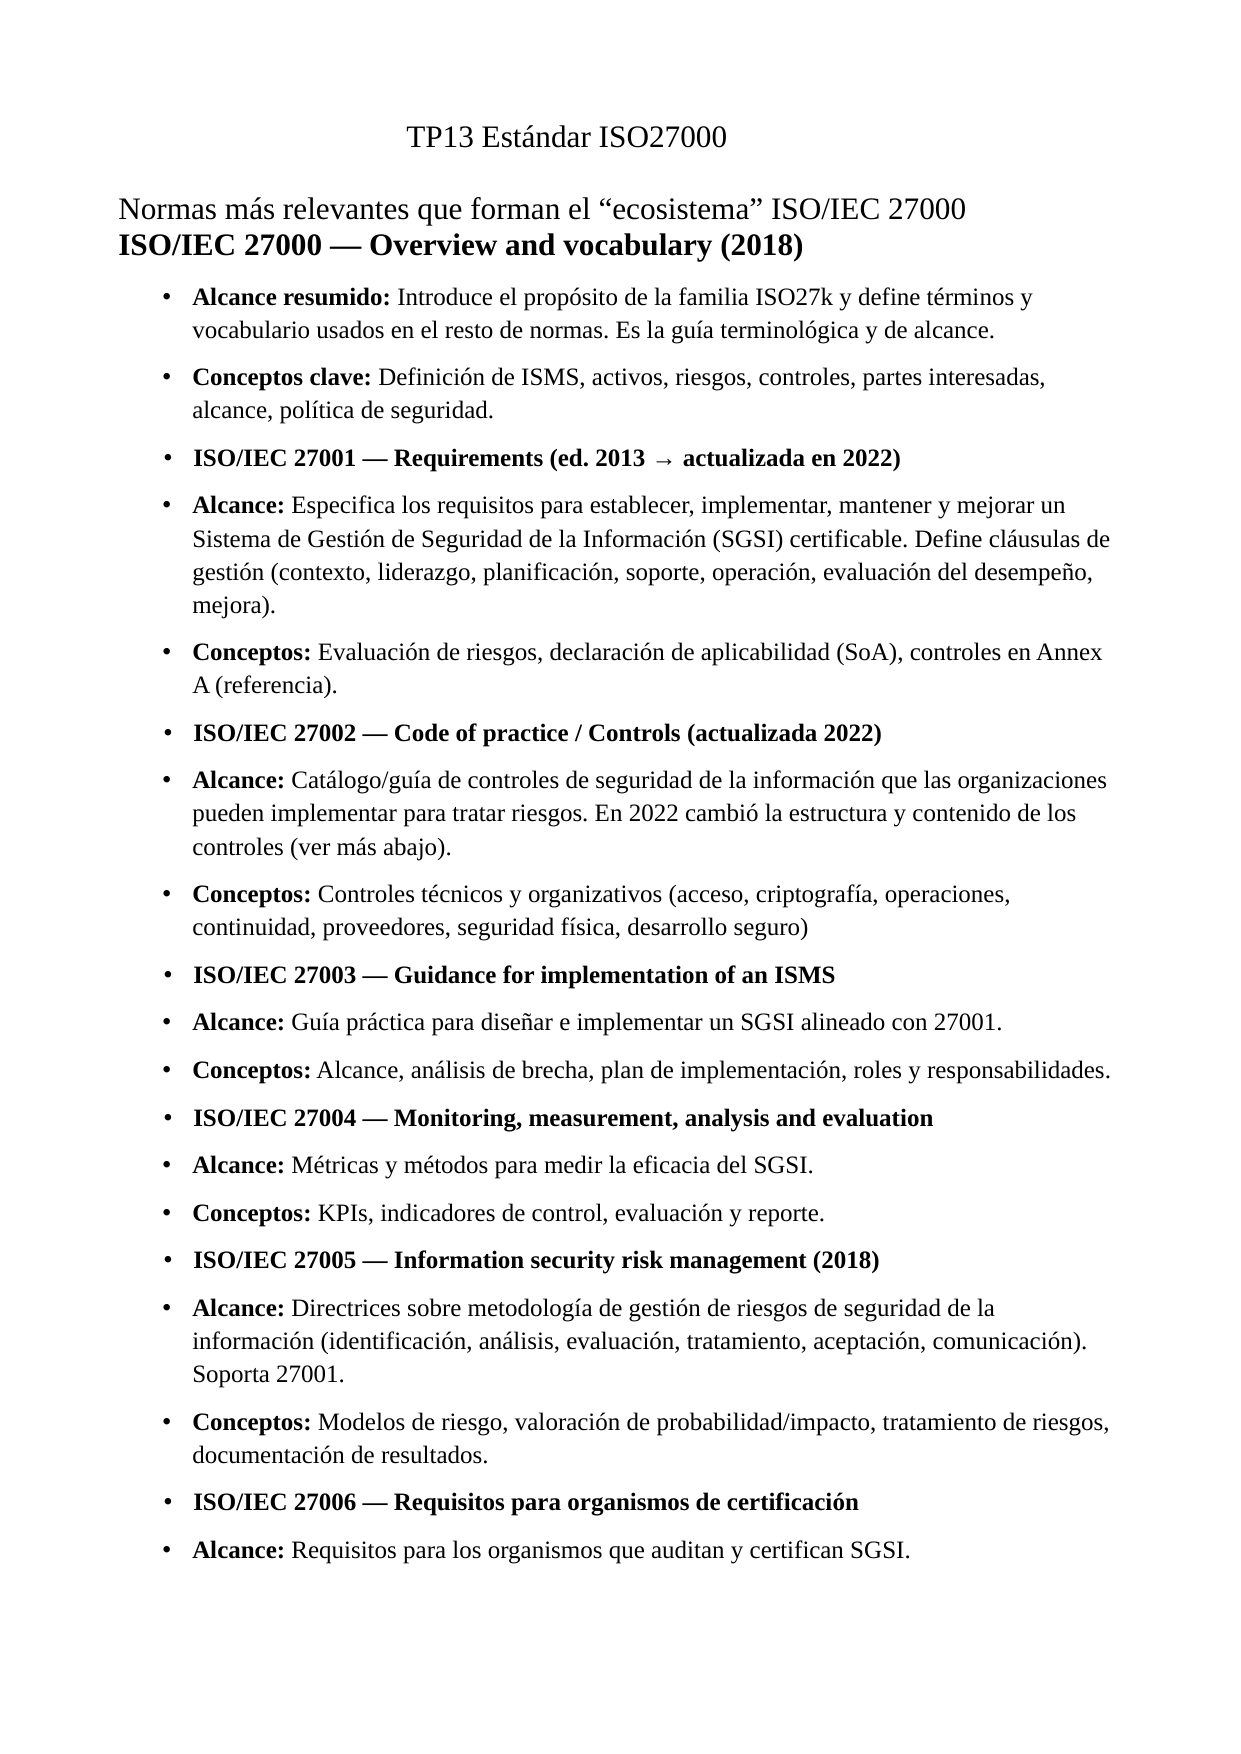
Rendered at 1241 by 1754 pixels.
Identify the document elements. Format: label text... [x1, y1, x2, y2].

list Alcance: Guía práctica para diseñar e implementar un SGSI alineado con 27001. [162, 1007, 1122, 1036]
list Conceptos: Evaluación de riesgos, declaración de aplicabilidad (SoA), controles en Annex A (referencia). [162, 637, 1122, 699]
text ISO/IEC 27000 — Overview and vocabulary (2018) [118, 226, 1122, 262]
list Alcance resumido: Introduce el propósito de la familia ISO27k y define términos y vocabulario usados en el resto de normas. Es la guía terminológica y de alcance. [162, 282, 1122, 343]
text TP13 Estándar ISO27000 [118, 118, 1122, 154]
list ISO/IEC 27001 — Requirements (ed. 2013 → actualizada en 2022) [164, 443, 1122, 472]
list Conceptos: KPIs, indicadores de control, evaluación y reporte. [162, 1198, 1122, 1227]
list Alcance: Directrices sobre metodología de gestión de riesgos de seguridad de la información (identificación, análisis, evaluación, tratamiento, aceptación, comunicación). Soporta 27001. [162, 1293, 1122, 1388]
list ISO/IEC 27003 — Guidance for implementation of an ISMS [164, 960, 1122, 988]
list Alcance: Métricas y métodos para medir la eficacia del SGSI. [162, 1150, 1122, 1179]
text Normas más relevantes que forman el “ecosistema” ISO/IEC 27000 [118, 190, 1122, 226]
list Conceptos: Controles técnicos y organizativos (acceso, criptografía, operaciones, continuidad, proveedores, seguridad física, desarrollo seguro) [162, 879, 1122, 941]
list Conceptos clave: Definición de ISMS, activos, riesgos, controles, partes interesadas, alcance, política de seguridad. [162, 362, 1122, 424]
list Conceptos: Modelos de riesgo, valoración de probabilidad/impacto, tratamiento de riesgos, documentación de resultados. [162, 1407, 1122, 1468]
list ISO/IEC 27002 — Code of practice / Controls (actualizada 2022) [164, 718, 1122, 747]
list Alcance: Catálogo/guía de controles de seguridad de la información que las organizaciones pueden implementar para tratar riesgos. En 2022 cambió la estructura y contenido de los controles (ver más abajo). [162, 766, 1122, 860]
list ISO/IEC 27005 — Information security risk management (2018) [164, 1245, 1122, 1274]
list ISO/IEC 27004 — Monitoring, measurement, analysis and evaluation [164, 1103, 1122, 1131]
list Conceptos: Alcance, análisis de brecha, plan de implementación, roles y responsabilidades. [162, 1055, 1122, 1084]
list Alcance: Requisitos para los organismos que auditan y certifican SGSI. [162, 1535, 1122, 1564]
list Alcance: Especifica los requisitos para establecer, implementar, mantener y mejorar un Sistema de Gestión de Seguridad de la Información (SGSI) certificable. Define cláusulas de gestión (contexto, liderazgo, planificación, soporte, operación, evaluación del desempeño, mejora). [162, 491, 1122, 618]
list ISO/IEC 27006 — Requisitos para organismos de certificación [164, 1487, 1122, 1516]
